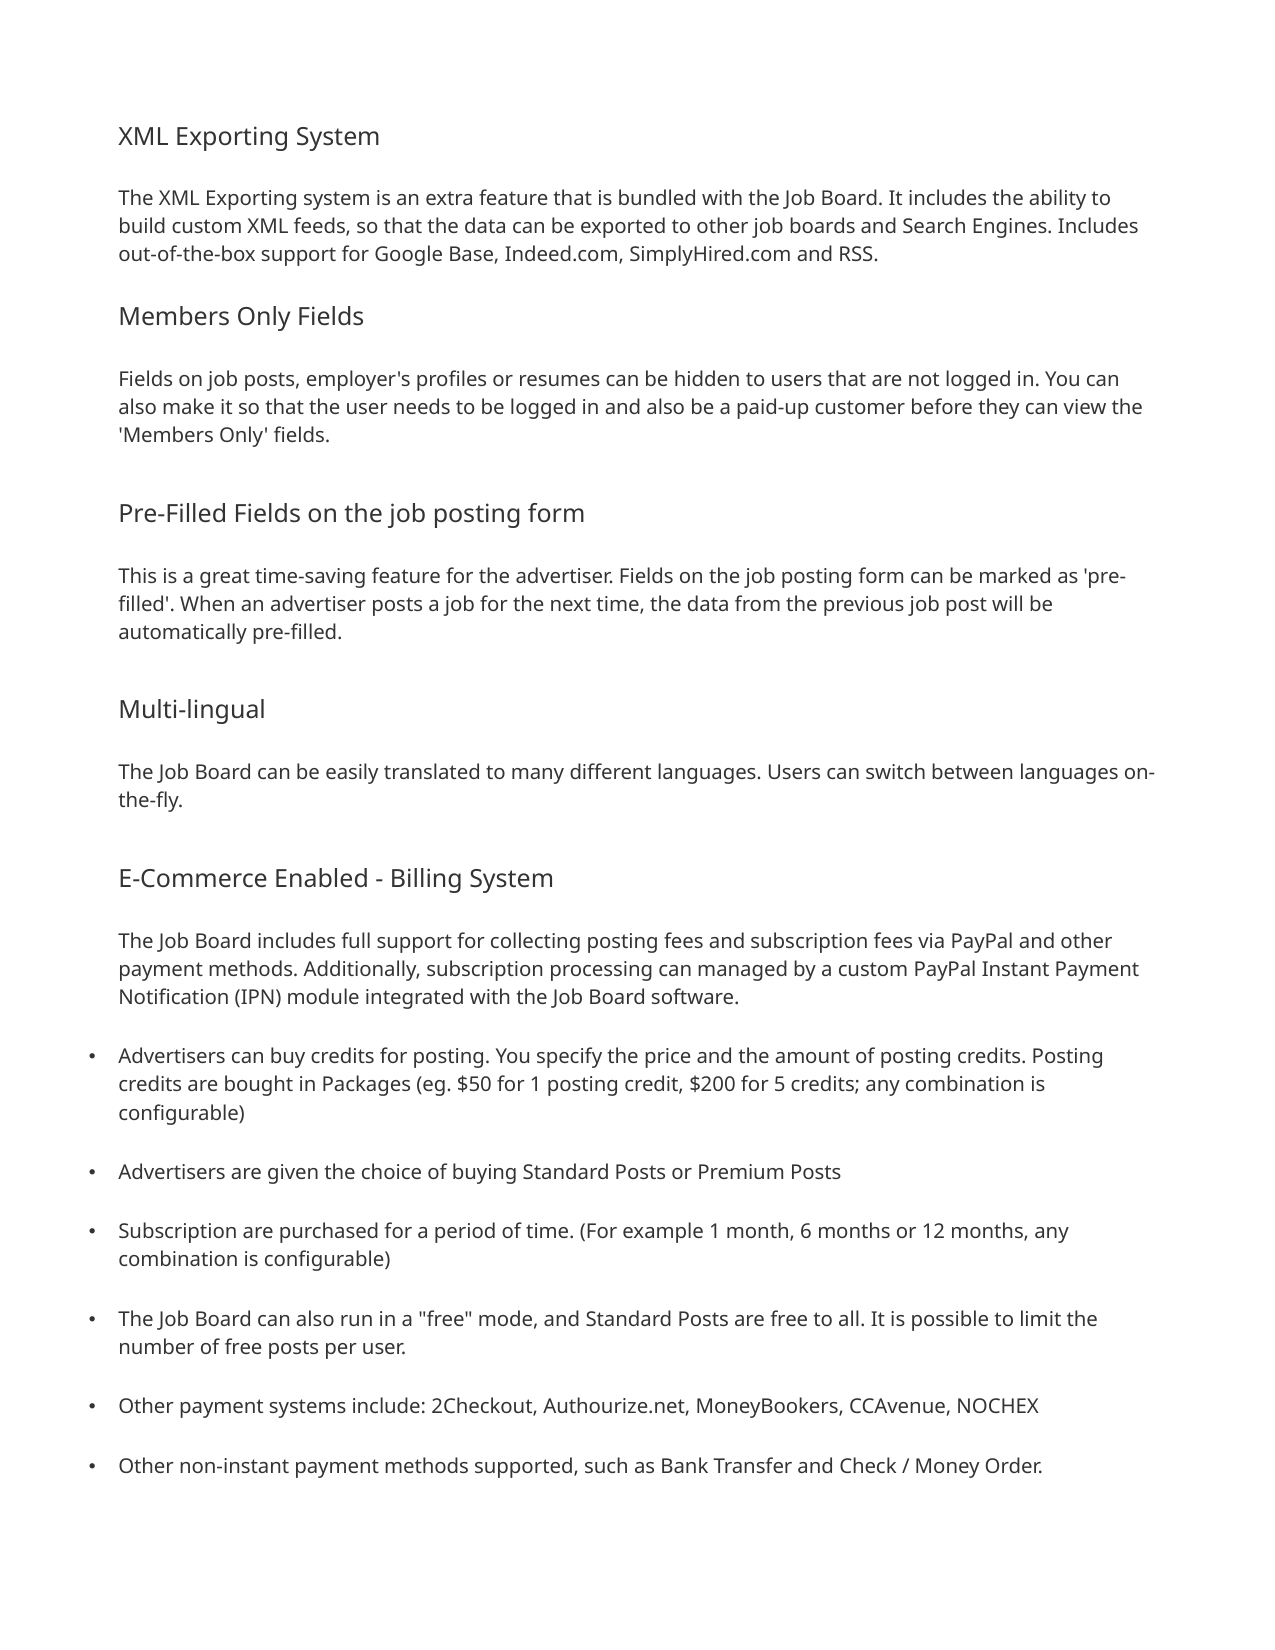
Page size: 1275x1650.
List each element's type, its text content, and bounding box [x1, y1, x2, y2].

text This is a great time-saving feature for the advertiser. Fields on the job posting form can be marked as 'pre-filled'. When an advertiser posts a job for the next time, the data from the previous job post will be automatically pre-filled. [118, 561, 1157, 645]
list Subscription are purchased for a period of time. (For example 1 month, 6 months or 12 months, any combination is configurable) [118, 1217, 1157, 1273]
subtitle Multi-lingual [118, 692, 1157, 726]
subtitle XML Exporting System [118, 118, 1157, 152]
subtitle Members Only Fields [118, 299, 1157, 333]
text The Job Board can be easily translated to many different languages. Users can switch between languages on-the-fly. [118, 757, 1157, 814]
list The Job Board can also run in a "free" mode, and Standard Posts are free to all. It is possible to limit the number of free posts per user. [118, 1304, 1157, 1360]
subtitle E-Commerce Enabled - Billing System [118, 861, 1157, 895]
list Other payment systems include: 2Checkout, Authourize.net, MoneyBookers, CCAvenue, NOCHEX [118, 1392, 1157, 1420]
subtitle Pre-Filled Fields on the job posting form [118, 496, 1157, 530]
list Advertisers are given the choice of buying Standard Posts or Premium Posts [118, 1157, 1157, 1185]
text Fields on job posts, employer's profiles or resumes can be hidden to users that are not logged in. You can also make it so that the user needs to be logged in and also be a paid-up customer before they can view the 'Members Only' fields. [118, 364, 1157, 449]
text The XML Exporting system is an extra feature that is bundled with the Job Board. It includes the ability to build custom XML feeds, so that the data can be exported to other job boards and Search Engines. Includes out-of-the-box support for Google Base, Indeed.com, SimplyHired.com and RSS. [118, 183, 1157, 268]
text The Job Board includes full support for collecting posting fees and subscription fees via PayPal and other payment methods. Additionally, subscription processing can managed by a custom PayPal Instant Payment Notification (IPN) module integrated with the Job Board software. [118, 926, 1157, 1010]
list Other non-instant payment methods supported, such as Bank Transfer and Check / Money Order. [118, 1451, 1157, 1479]
list Advertisers can buy credits for posting. You specify the price and the amount of posting credits. Posting credits are bought in Packages (eg. $50 for 1 posting credit, $200 for 5 credits; any combination is configurable) [118, 1042, 1157, 1126]
